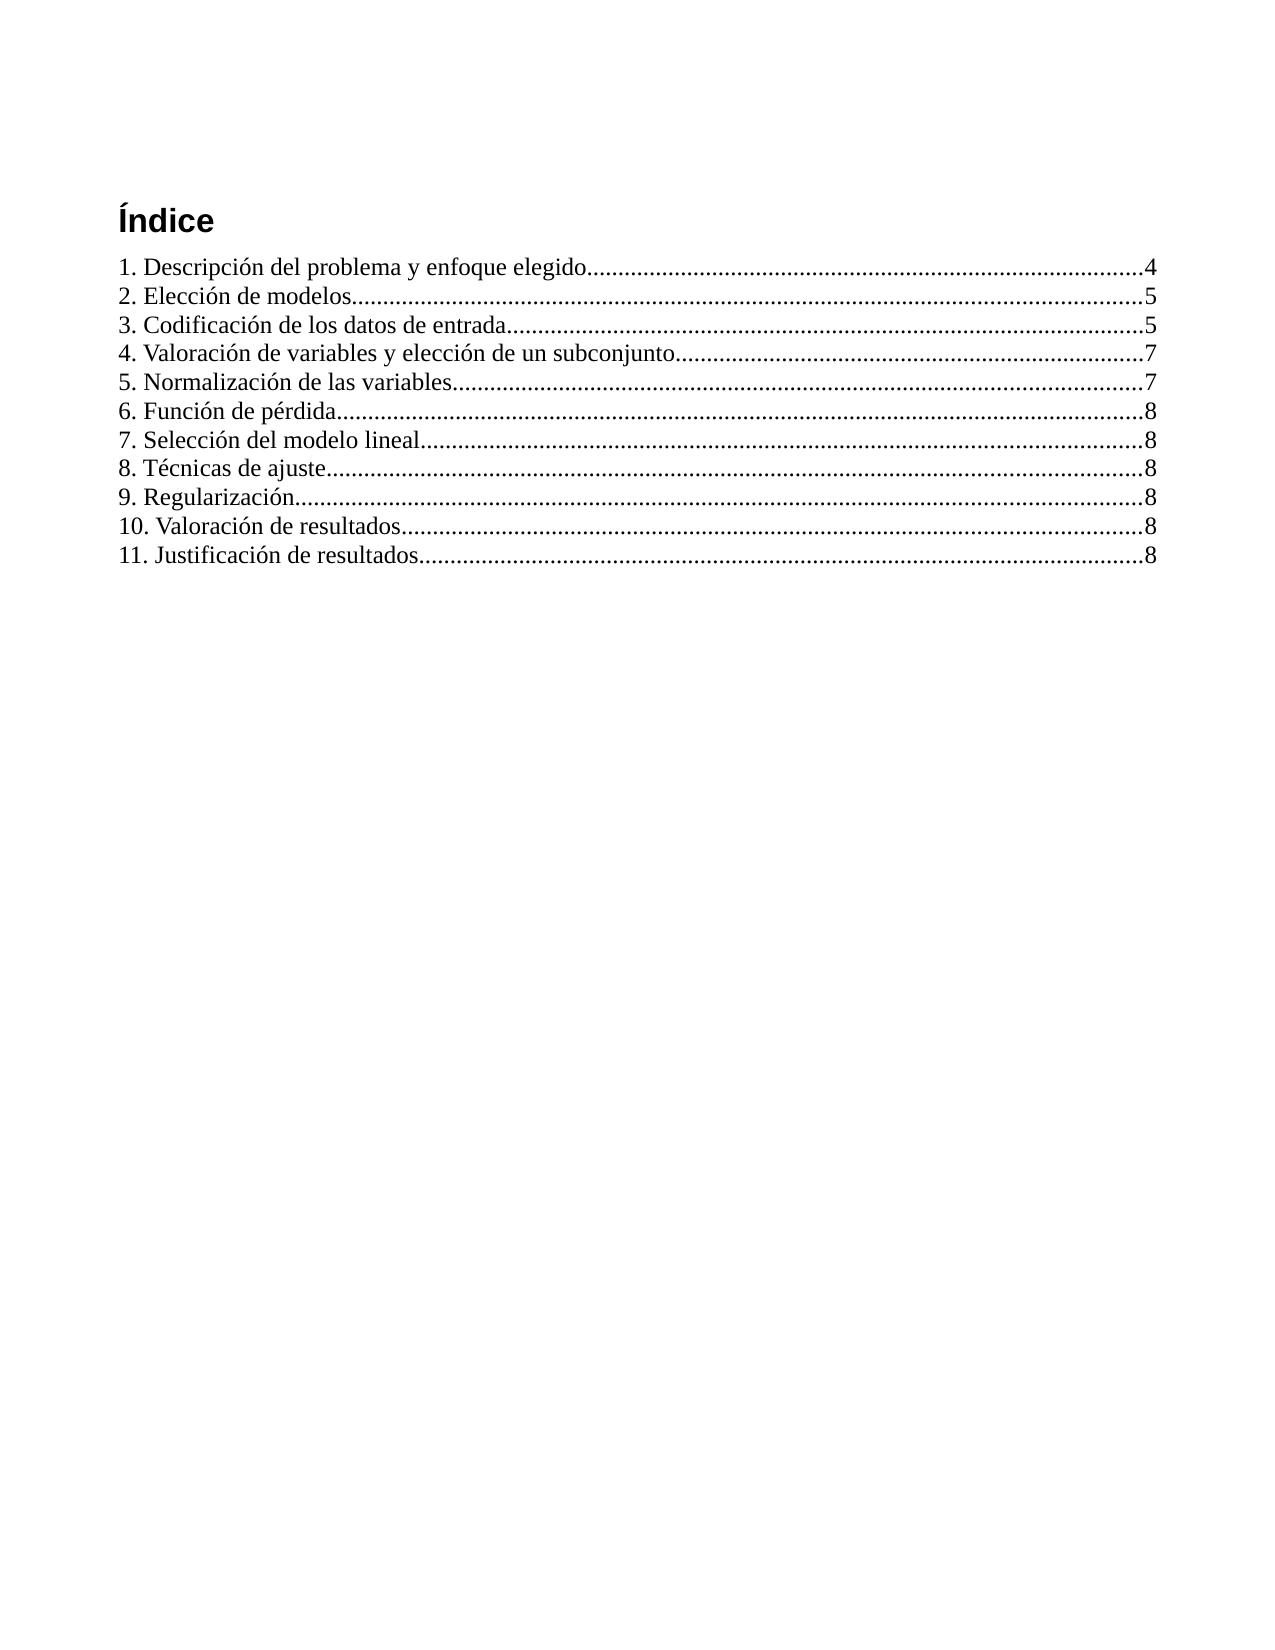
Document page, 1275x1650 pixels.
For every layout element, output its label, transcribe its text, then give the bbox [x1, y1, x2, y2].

text 5. Normalización de las variables 7 [118, 367, 1157, 396]
text 6. Función de pérdida 8 [118, 396, 1157, 425]
text 8. Técnicas de ajuste 8 [118, 453, 1157, 482]
text 2. Elección de modelos 5 [118, 281, 1157, 310]
text 7. Selección del modelo lineal 8 [118, 425, 1157, 453]
text 10. Valoración de resultados 8 [118, 511, 1157, 540]
text 3. Codificación de los datos de entrada 5 [118, 310, 1157, 338]
subtitle Índice [118, 201, 1157, 240]
text 9. Regularización 8 [118, 482, 1157, 511]
text 1. Descripción del problema y enfoque elegido 4 [118, 252, 1157, 281]
text 4. Valoración de variables y elección de un subconjunto 7 [118, 338, 1157, 367]
text 11. Justificación de resultados 8 [118, 540, 1157, 568]
